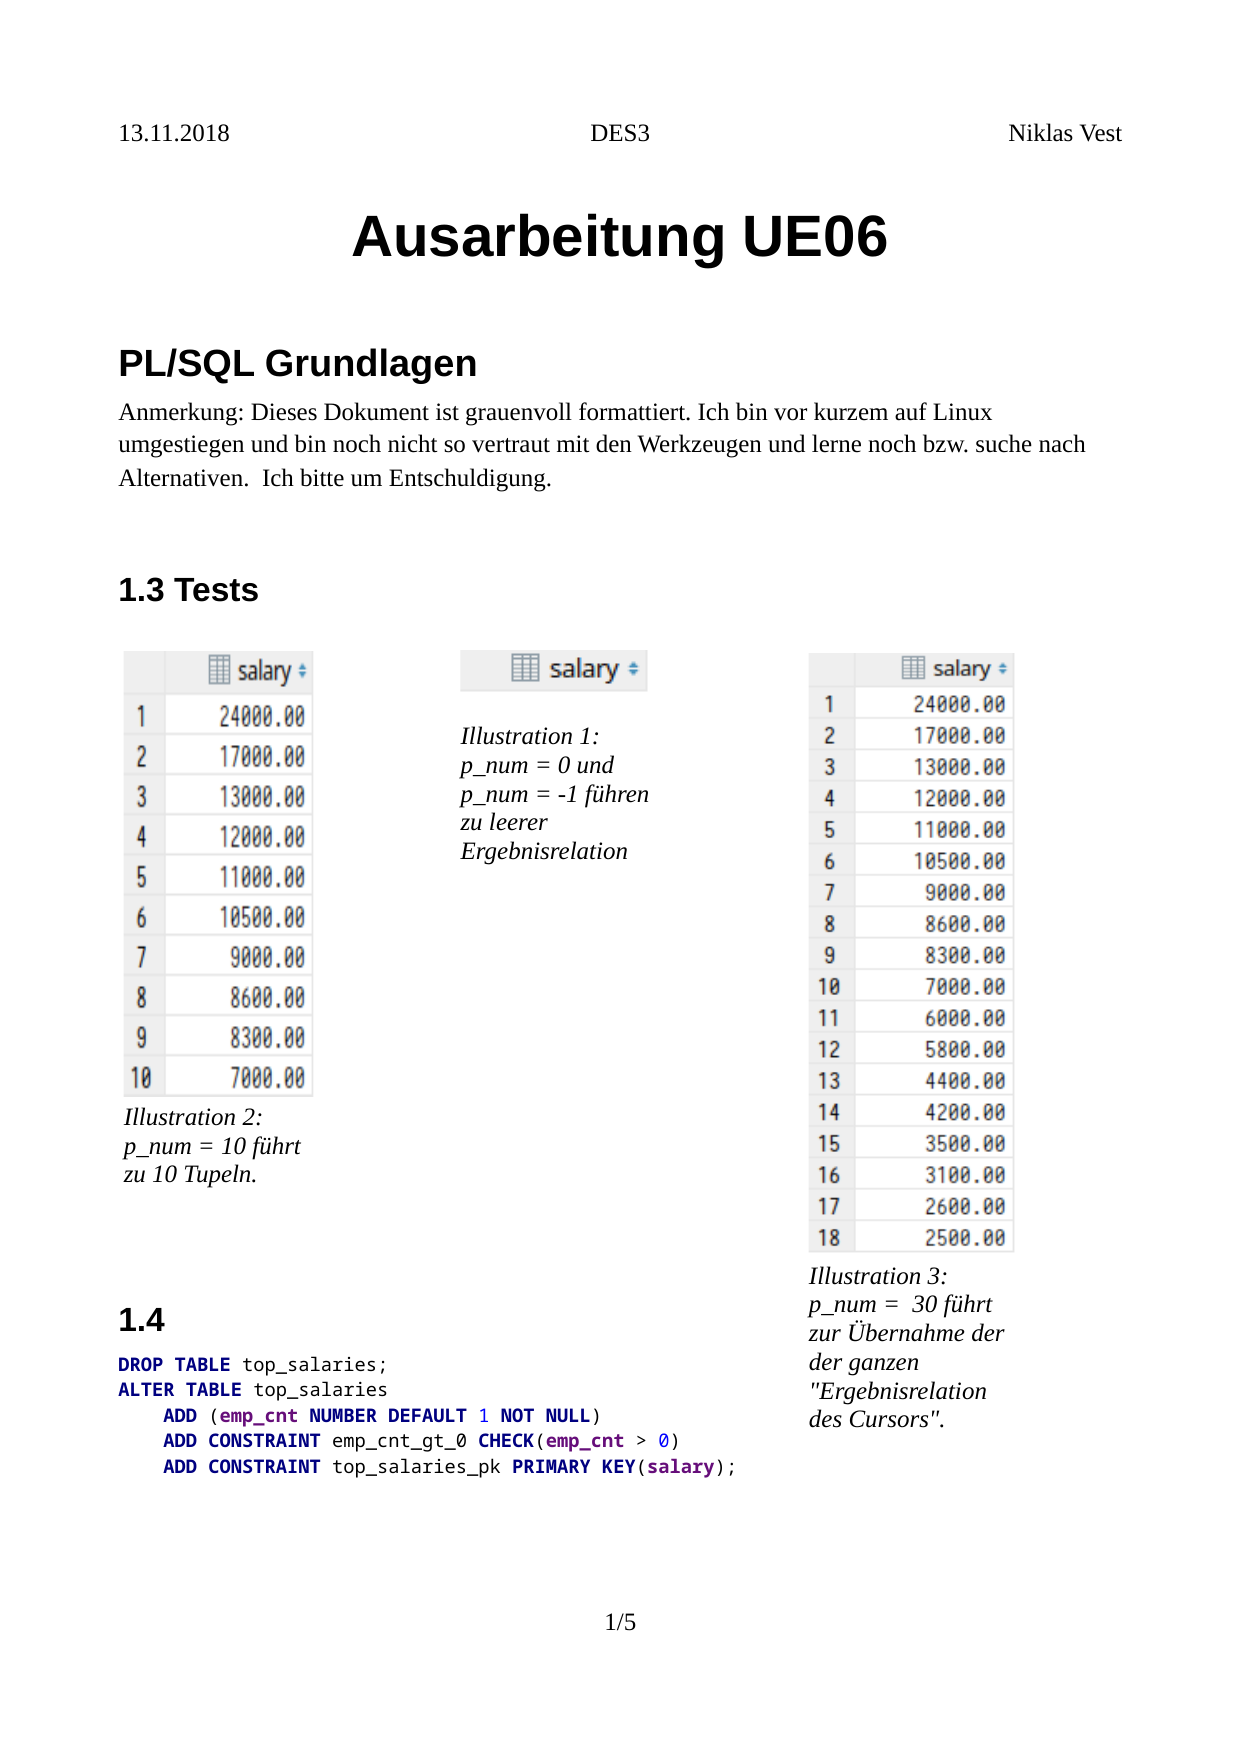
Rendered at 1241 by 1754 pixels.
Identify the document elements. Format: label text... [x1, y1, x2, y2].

text ADD CONSTRAINT emp_cnt_gt_0 CHECK(emp_cnt > 0) [118, 1427, 1122, 1453]
text DROP TABLE top_salaries; [118, 1351, 809, 1376]
text ADD (emp_cnt NUMBER DEFAULT 1 NOT NULL) [118, 1402, 809, 1427]
text Illustration 1: p_num = 0 und p_num = -1 führen zu leerer Ergebnisrelation [460, 716, 657, 865]
text [1018, 1376, 1122, 1402]
subtitle 1.4 [118, 1300, 809, 1339]
picture [460, 650, 658, 716]
subtitle [1018, 1300, 1122, 1339]
picture [123, 651, 315, 1097]
text ALTER TABLE top_salaries [118, 1376, 809, 1402]
text Illustration 2: p_num = 10 führt zu 10 Tupeln. [123, 1097, 314, 1188]
title Ausarbeitung UE06 [118, 201, 1122, 268]
picture [808, 653, 1018, 1256]
text Anmerkung: Dieses Dokument ist grauenvoll formattiert. Ich bin vor kurzem auf Linux umgestiegen und bin noch nicht so vertraut mit den Werkzeugen und lerne noch bzw. suche nach Alternativen. Ich bitte um Entschuldigung. [118, 397, 1122, 491]
text [1018, 1351, 1122, 1376]
text [1018, 1402, 1122, 1427]
text Illustration 3: p_num = 30 führt zur Übernahme der der ganzen "Ergebnisrelation des Cursors". [809, 1256, 1018, 1433]
text ADD CONSTRAINT top_salaries_pk PRIMARY KEY(salary); [118, 1453, 1122, 1478]
subtitle PL/SQL Grundlagen [118, 341, 1122, 384]
subtitle 1.3 Tests [118, 570, 1122, 609]
